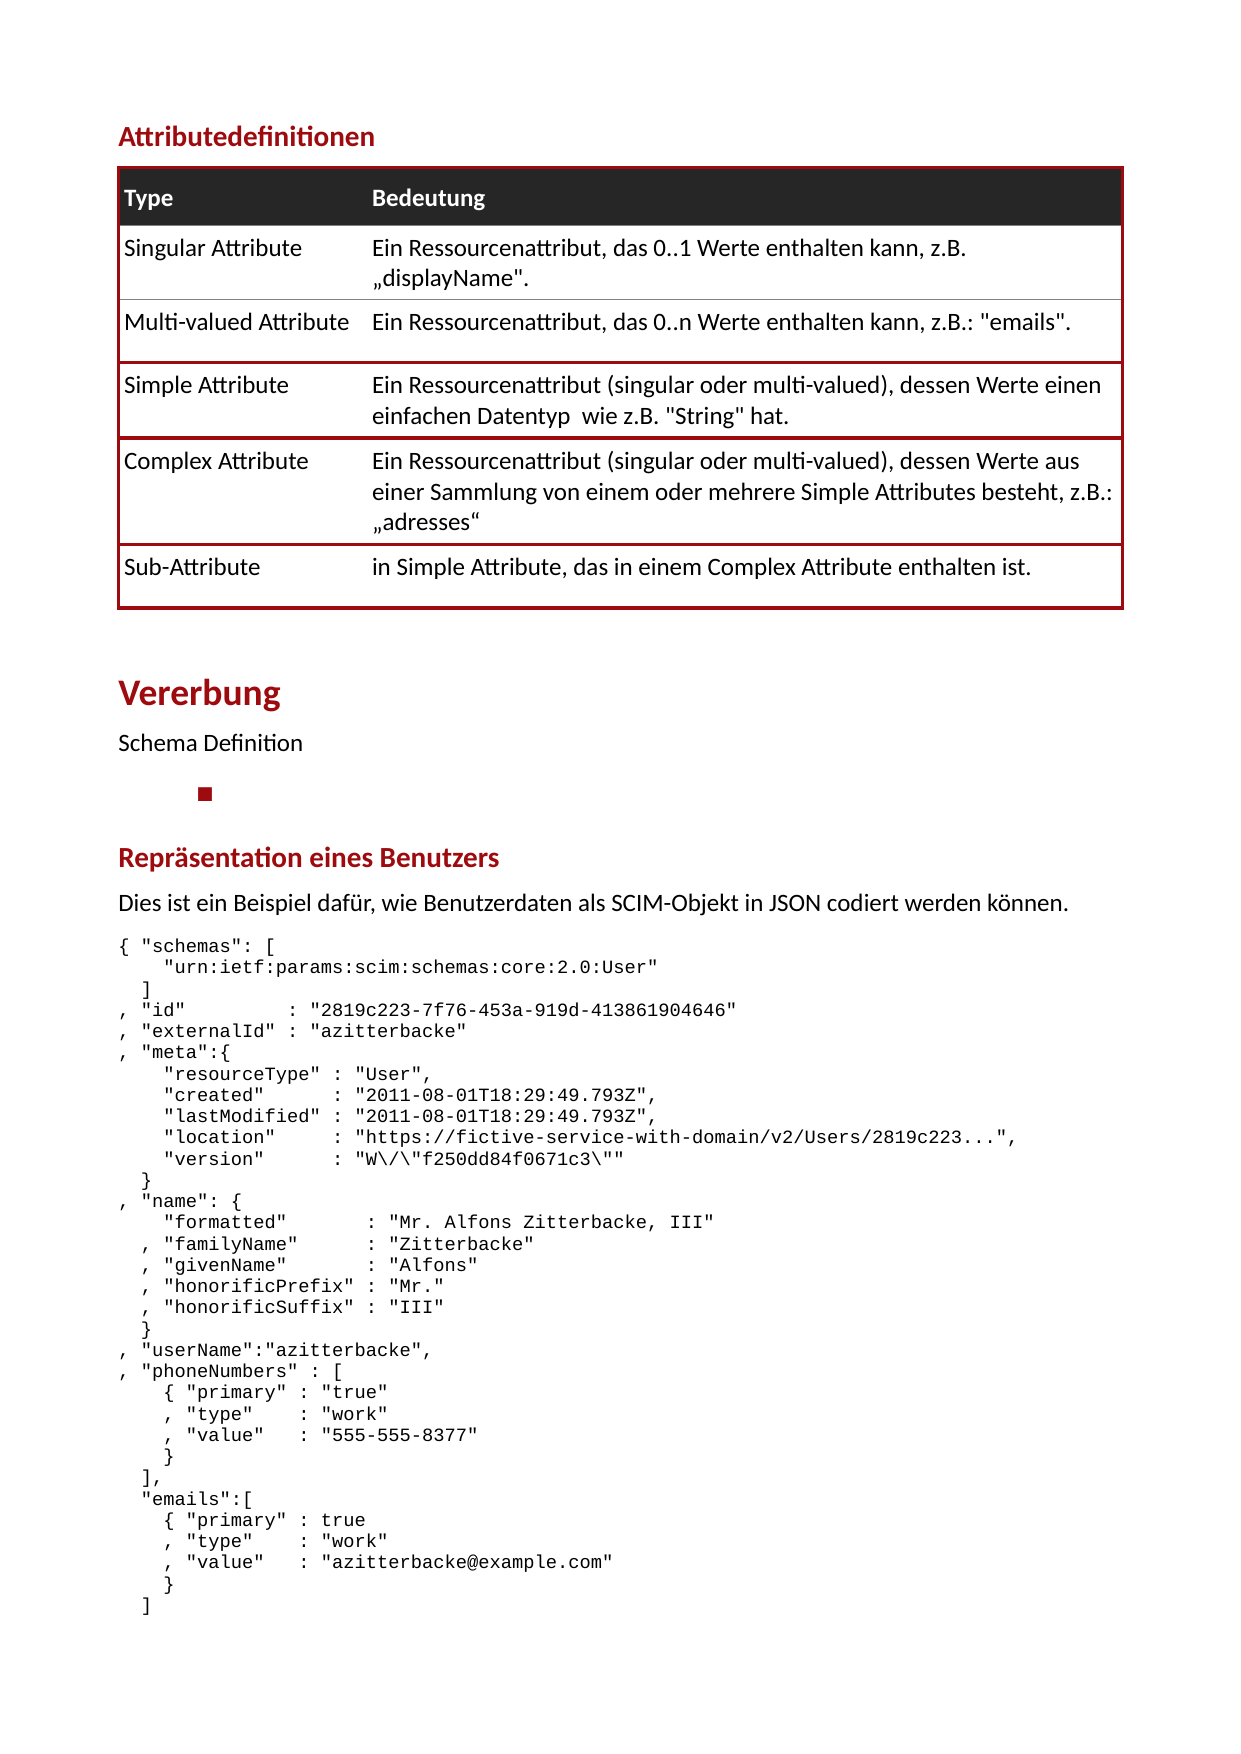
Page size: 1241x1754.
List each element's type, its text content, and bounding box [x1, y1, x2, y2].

table_cell Ein Ressourcenattribut (singular oder multi-valued), dessen Werte aus einer Sammlung von einem oder mehrere Simple Attributes besteht, z.B.: „adresses“ [366, 440, 1121, 542]
text "lastModified" : "2011-08-01T18:29:49.793Z", [118, 1107, 1122, 1128]
table_cell Ein Ressourcenattribut, das 0..n Werte enthalten kann, z.B.: "emails". [366, 300, 1121, 361]
text ], [118, 1468, 1122, 1489]
text , "givenName" : "Alfons" [118, 1256, 1122, 1277]
table_cell Sub-Attribute [120, 546, 366, 606]
text , "phoneNumbers" : [ [118, 1362, 1122, 1383]
text , "type" : "work" [118, 1404, 1122, 1426]
text "resourceType" : "User", [118, 1064, 1122, 1086]
text "urn:ietf:params:scim:schemas:core:2.0:User" [118, 958, 1122, 979]
subtitle Repräsentation eines Benutzers [118, 839, 1122, 875]
table_cell Ein Ressourcenattribut, das 0..1 Werte enthalten kann, z.B. „displayName". [366, 226, 1121, 299]
text , "value" : "555-555-8377" [118, 1426, 1122, 1447]
text , "honorificSuffix" : "III" [118, 1298, 1122, 1319]
subtitle Vererbung [118, 669, 1122, 715]
table_header Type [120, 169, 366, 225]
table_header Bedeutung [366, 169, 1121, 225]
text { "primary" : true [118, 1511, 1122, 1532]
text ] [118, 1596, 1122, 1617]
text , "name": { [118, 1192, 1122, 1213]
table_cell Complex Attribute [120, 440, 366, 542]
text , "meta":{ [118, 1043, 1122, 1064]
subtitle Attributedefinitionen [118, 118, 1122, 154]
text "location" : "https://fictive-service-with-domain/v2/Users/2819c223...", [118, 1128, 1122, 1149]
text } [118, 1447, 1122, 1468]
text } [118, 1319, 1122, 1341]
text Dies ist ein Beispiel dafür, wie Benutzerdaten als SCIM-Objekt in JSON codiert werden können. [118, 887, 1122, 918]
table_cell Simple Attribute [120, 364, 366, 436]
table_cell Multi-valued Attribute [120, 300, 366, 361]
text ] [118, 979, 1122, 1001]
text , "value" : "azitterbacke@example.com" [118, 1553, 1122, 1574]
table_cell Ein Ressourcenattribut (singular oder multi-valued), dessen Werte einen einfachen Datentyp wie z.B. "String" hat. [366, 364, 1121, 436]
table_cell Singular Attribute [120, 226, 366, 299]
text { "primary" : "true" [118, 1383, 1122, 1404]
table_cell in Simple Attribute, das in einem Complex Attribute enthalten ist. [366, 546, 1121, 606]
text "emails":[ [118, 1489, 1122, 1511]
text , "id" : "2819c223-7f76-453a-919d-413861904646" [118, 1001, 1122, 1022]
text { "schemas": [ [118, 937, 1122, 958]
text , "type" : "work" [118, 1532, 1122, 1553]
text , "familyName" : "Zitterbacke" [118, 1234, 1122, 1256]
text , "userName":"azitterbacke", [118, 1341, 1122, 1362]
text Schema Definition [118, 728, 1122, 758]
text , "honorificPrefix" : "Mr." [118, 1277, 1122, 1298]
text , "externalId" : "azitterbacke" [118, 1022, 1122, 1043]
text "created" : "2011-08-01T18:29:49.793Z", [118, 1086, 1122, 1107]
text "formatted" : "Mr. Alfons Zitterbacke, III" [118, 1213, 1122, 1234]
text "version" : "W\/\"f250dd84f0671c3\"" [118, 1149, 1122, 1171]
text } [118, 1171, 1122, 1192]
text } [118, 1574, 1122, 1596]
